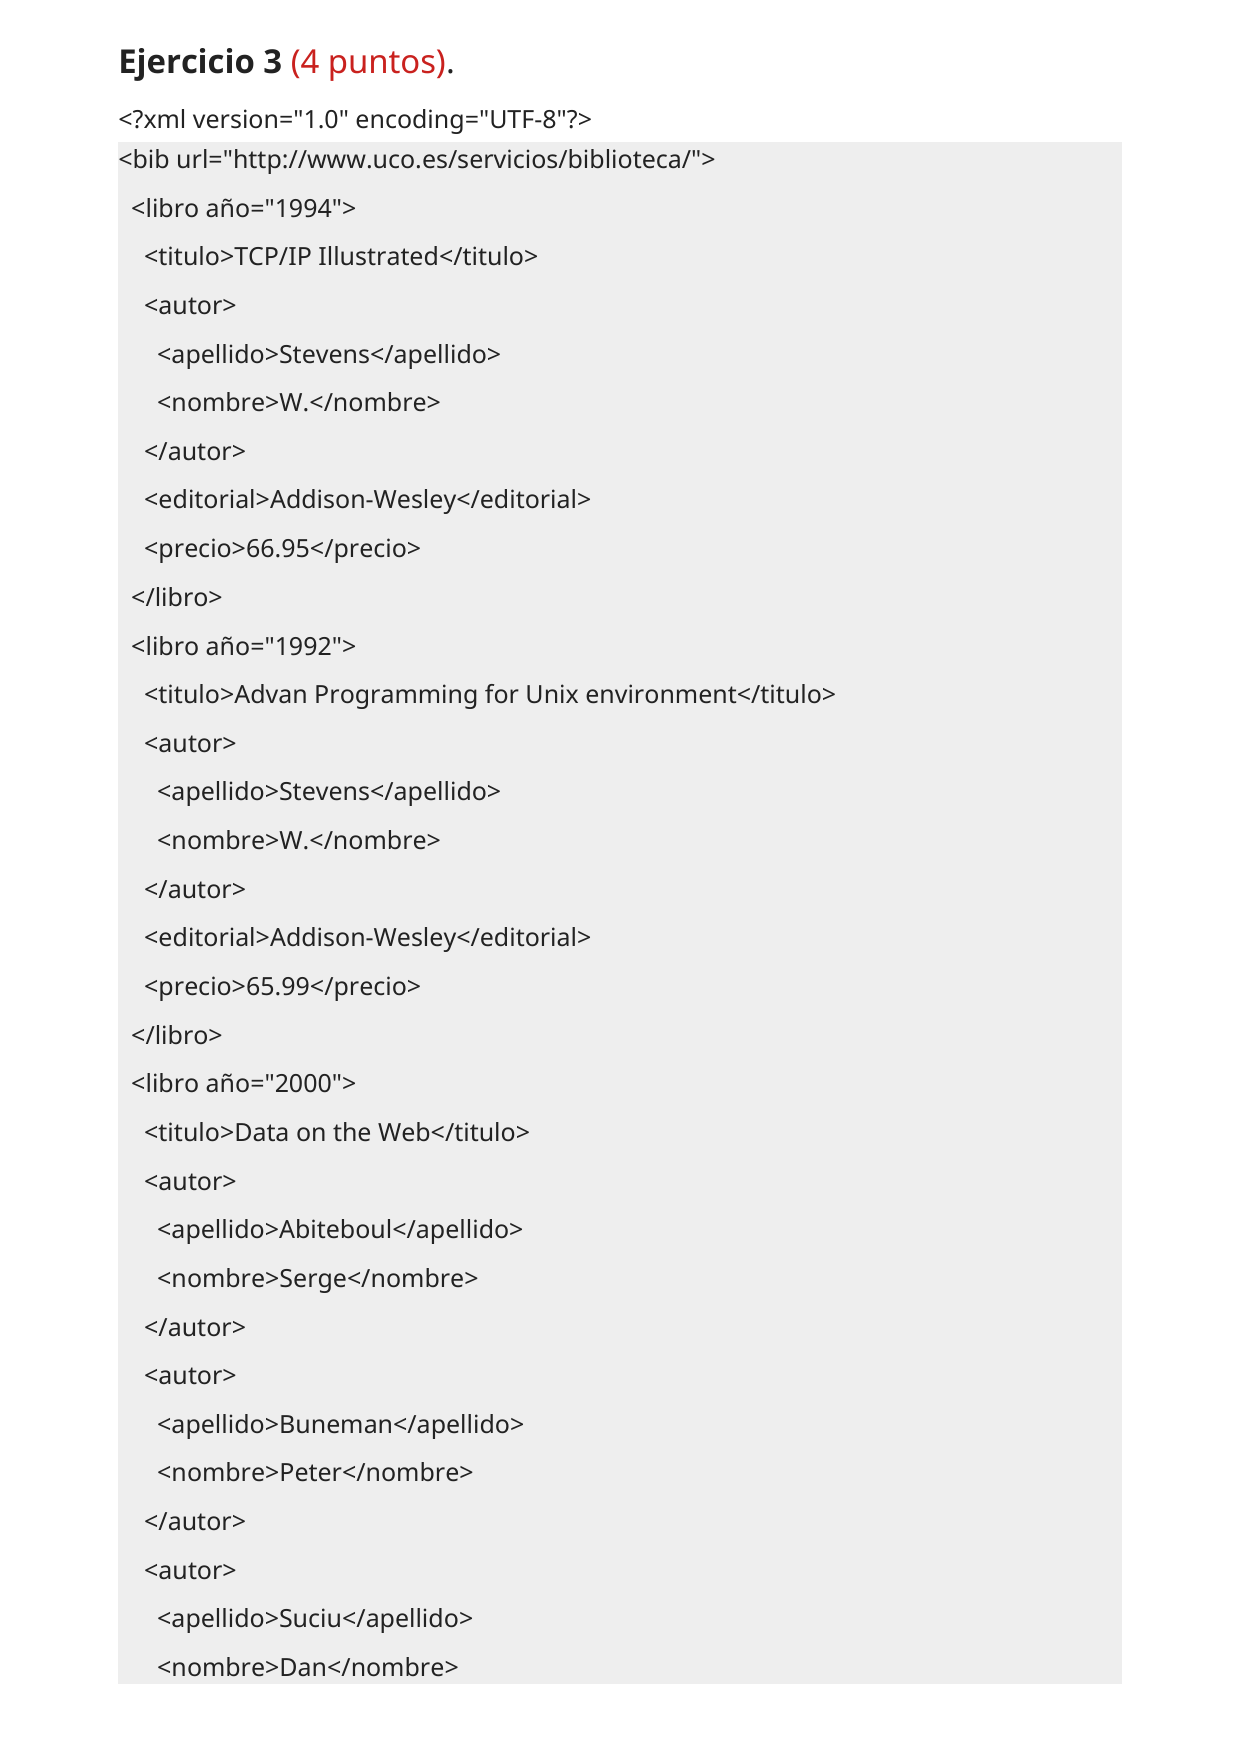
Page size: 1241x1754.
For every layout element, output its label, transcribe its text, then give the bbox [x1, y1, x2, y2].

text <nombre>Peter</nombre> [118, 1455, 1122, 1489]
text <apellido>Suciu</apellido> [118, 1601, 1122, 1635]
text <apellido>Stevens</apellido> [118, 774, 1122, 808]
text </libro> [118, 579, 1122, 613]
text <autor> [118, 1552, 1122, 1586]
text <precio>66.95</precio> [118, 531, 1122, 565]
text <autor> [118, 725, 1122, 759]
text <?xml version="1.0" encoding="UTF-8"?> [118, 102, 1122, 136]
text </autor> [118, 1309, 1122, 1343]
text <autor> [118, 1358, 1122, 1392]
text <titulo>Advan Programming for Unix environment</titulo> [118, 677, 1122, 711]
text </libro> [118, 1017, 1122, 1051]
text <nombre>W.</nombre> [118, 823, 1122, 857]
text <apellido>Buneman</apellido> [118, 1406, 1122, 1441]
text Ejercicio 3 (4 puntos). [118, 38, 1122, 83]
text <editorial>Addison-Wesley</editorial> [118, 482, 1122, 516]
text </autor> [118, 1504, 1122, 1538]
text </autor> [118, 871, 1122, 905]
text <titulo>Data on the Web</titulo> [118, 1114, 1122, 1149]
text <apellido>Stevens</apellido> [118, 336, 1122, 370]
text <apellido>Abiteboul</apellido> [118, 1212, 1122, 1246]
text <nombre>W.</nombre> [118, 385, 1122, 419]
text <titulo>TCP/IP Illustrated</titulo> [118, 239, 1122, 273]
text <nombre>Serge</nombre> [118, 1261, 1122, 1294]
text <bib url="http://www.uco.es/servicios/biblioteca/"> [118, 142, 1122, 176]
text </autor> [118, 433, 1122, 468]
text <libro año="1994"> [118, 190, 1122, 224]
text <editorial>Addison-Wesley</editorial> [118, 920, 1122, 954]
text <libro año="1992"> [118, 628, 1122, 662]
text <nombre>Dan</nombre> [118, 1650, 1122, 1684]
text <autor> [118, 1163, 1122, 1197]
text <precio>65.99</precio> [118, 969, 1122, 1003]
text <autor> [118, 288, 1122, 322]
text <libro año="2000"> [118, 1066, 1122, 1100]
